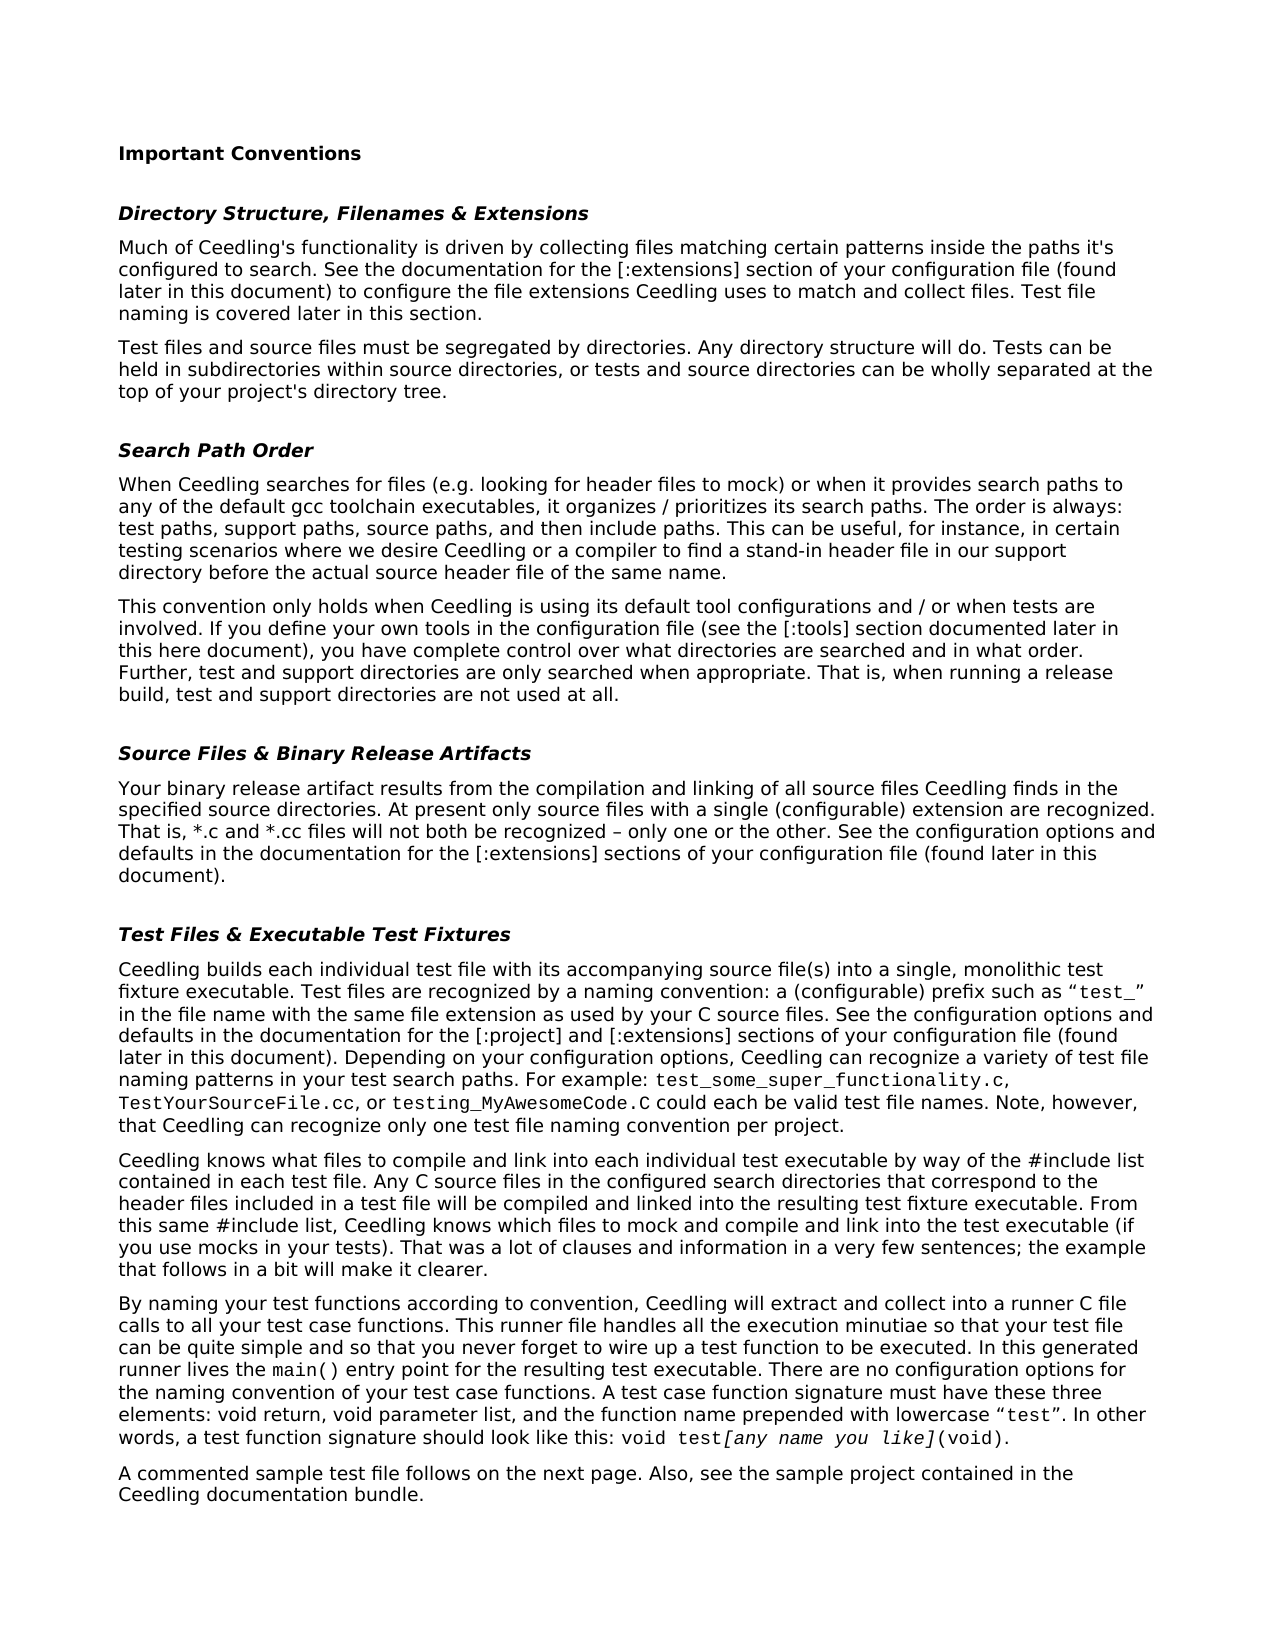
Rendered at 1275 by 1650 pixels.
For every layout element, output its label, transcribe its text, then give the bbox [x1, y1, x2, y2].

text This convention only holds when Ceedling is using its default tool configurations and / or when tests are involved. If you define your own tools in the configuration file (see the [:tools] section documented later in this here document), you have complete control over what directories are searched and in what order. Further, test and support directories are only searched when appropriate. That is, when running a release build, test and support directories are not used at all. [118, 596, 1157, 706]
text When Ceedling searches for files (e.g. looking for header files to mock) or when it provides search paths to any of the default gcc toolchain executables, it organizes / prioritizes its search paths. The order is always: test paths, support paths, source paths, and then include paths. This can be useful, for instance, in certain testing scenarios where we desire Ceedling or a compiler to find a stand-in header file in our support directory before the actual source header file of the same name. [118, 474, 1157, 584]
text By naming your test functions according to convention, Ceedling will extract and collect into a runner C file calls to all your test case functions. This runner file handles all the execution minutiae so that your test file can be quite simple and so that you never forget to wire up a test function to be executed. In this generated runner lives the main() entry point for the resulting test executable. There are no configuration options for the naming convention of your test case functions. A test case function signature must have these three elements: void return, void parameter list, and the function name prepended with lowercase “test”. In other words, a test function signature should look like this: void test[any name you like](void). [118, 1293, 1157, 1450]
text Test files and source files must be segregated by directories. Any directory structure will do. Tests can be held in subdirectories within source directories, or tests and source directories can be wholly separated at the top of your project's directory tree. [118, 337, 1157, 402]
text Much of Ceedling's functionality is driven by collecting files matching certain patterns inside the paths it's configured to search. See the documentation for the [:extensions] section of your configuration file (found later in this document) to configure the file extensions Ceedling uses to match and collect files. Test file naming is covered later in this section. [118, 237, 1157, 324]
text Ceedling knows what files to compile and link into each individual test executable by way of the #include list contained in each test file. Any C source files in the configured search directories that correspond to the header files included in a test file will be compiled and linked into the resulting test fixture executable. From this same #include list, Ceedling knows which files to mock and compile and link into the test executable (if you use mocks in your tests). That was a lot of clauses and information in a very few sentences; the example that follows in a bit will make it clearer. [118, 1150, 1157, 1281]
text Your binary release artifact results from the compilation and linking of all source files Ceedling finds in the specified source directories. At present only source files with a single (configurable) extension are recognized. That is, *.c and *.cc files will not both be recognized – only one or the other. See the configuration options and defaults in the documentation for the [:extensions] sections of your configuration file (found later in this document). [118, 777, 1157, 887]
subtitle Important Conventions [118, 143, 1157, 165]
subtitle Source Files & Binary Release Artifacts [118, 743, 1157, 765]
text Ceedling builds each individual test file with its accompanying source file(s) into a single, monolithic test fixture executable. Test files are recognized by a naming convention: a (configurable) prefix such as “test_” in the file name with the same file extension as used by your C source files. See the configuration options and defaults in the documentation for the [:project] and [:extensions] sections of your configuration file (found later in this document). Depending on your configuration options, Ceedling can recognize a variety of test file naming patterns in your test search paths. For example: test_some_super_functionality.c, TestYourSourceFile.cc, or testing_MyAwesomeCode.C could each be valid test file names. Note, however, that Ceedling can recognize only one test file naming convention per project. [118, 959, 1157, 1137]
text A commented sample test file follows on the next page. Also, see the sample project contained in the Ceedling documentation bundle. [118, 1462, 1157, 1506]
subtitle Test Files & Executable Test Fixtures [118, 924, 1157, 946]
subtitle Search Path Order [118, 440, 1157, 462]
subtitle Directory Structure, Filenames & Extensions [118, 202, 1157, 224]
